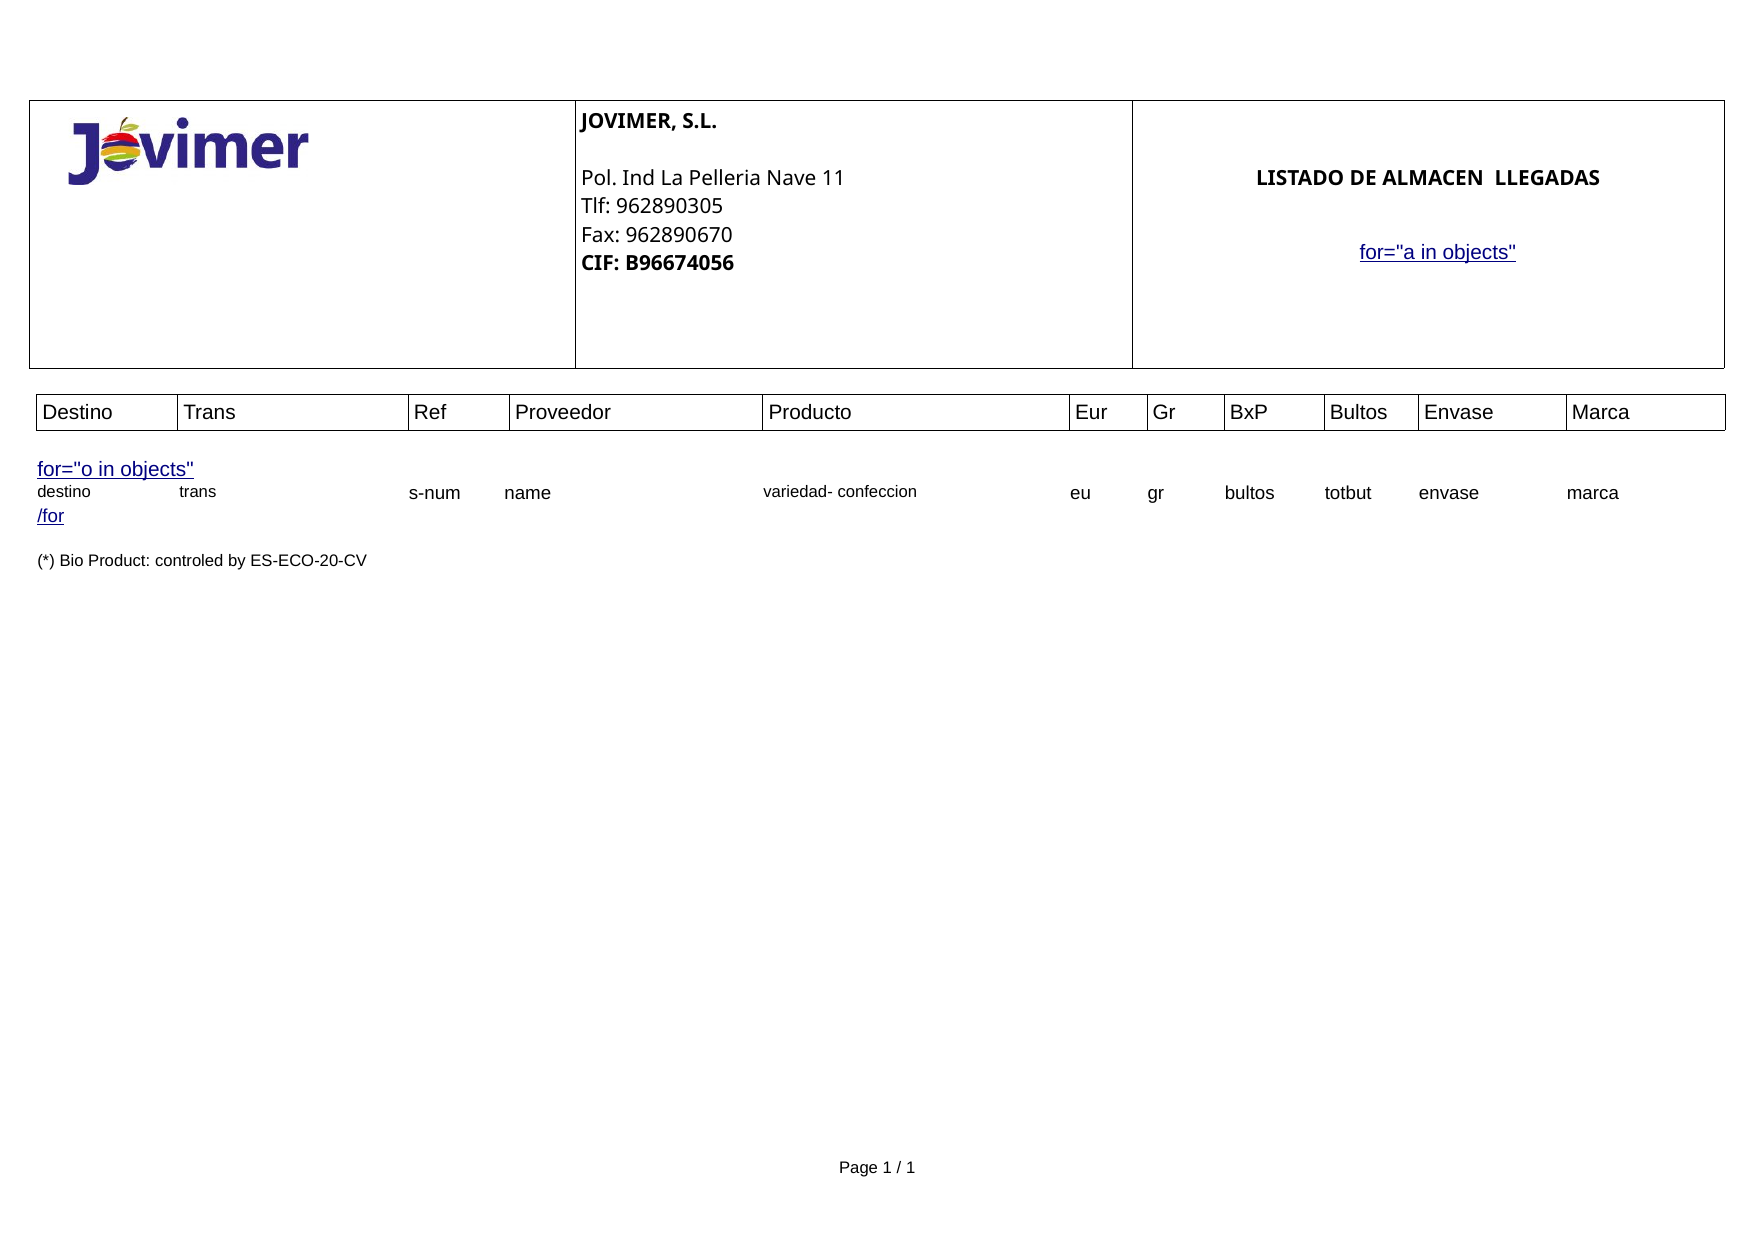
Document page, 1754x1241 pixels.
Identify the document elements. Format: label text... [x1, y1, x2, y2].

table_header Eur [1070, 395, 1147, 430]
table_header Producto [763, 395, 1069, 430]
table_cell totbut [1324, 481, 1418, 504]
table_header Proveedor [510, 395, 762, 430]
table_cell [763, 527, 1069, 550]
table_cell variedad- confeccion [763, 481, 1069, 504]
table_header Bultos [1325, 395, 1418, 430]
table_cell [36, 527, 178, 550]
table_cell name [504, 481, 762, 504]
table_header for="a in objects" [1220, 234, 1655, 266]
table_cell envase [1418, 481, 1566, 504]
table_header Gr [1148, 395, 1224, 430]
table_cell marca [1566, 481, 1725, 504]
table_header JOVIMER, S.L. Pol. Ind La Pelleria Nave 11 Tlf: 962890305 Fax: 962890670 CIF: B96674056 [576, 101, 1132, 368]
table_cell [1069, 527, 1147, 550]
table_cell [1224, 527, 1324, 550]
picture [68, 117, 309, 185]
table_cell gr [1147, 481, 1224, 504]
table_header Marca [1567, 395, 1725, 430]
table_header [30, 101, 575, 368]
table_header Destino [37, 395, 177, 430]
table_cell (*) Bio Product: controled by ES-ECO-20-CV [36, 550, 1725, 570]
table_cell trans [179, 481, 408, 504]
table_header Envase [1419, 395, 1566, 430]
table_cell /for [36, 504, 1725, 527]
table_cell [504, 527, 762, 550]
table_header LISTADO DE ALMACEN LLEGADAS [1133, 101, 1724, 368]
table_cell destino [36, 481, 178, 504]
table_header BxP [1225, 395, 1324, 430]
table_cell [1566, 527, 1725, 550]
table_cell s-num [408, 481, 503, 504]
table_cell eu [1069, 481, 1147, 504]
table_header Trans [178, 395, 408, 430]
table_header Ref [409, 395, 509, 430]
table_cell [1324, 527, 1566, 550]
table_cell [1147, 527, 1224, 550]
table_header for="o in objects" [36, 456, 1725, 481]
table_cell bultos [1224, 481, 1324, 504]
table_cell [179, 527, 503, 550]
